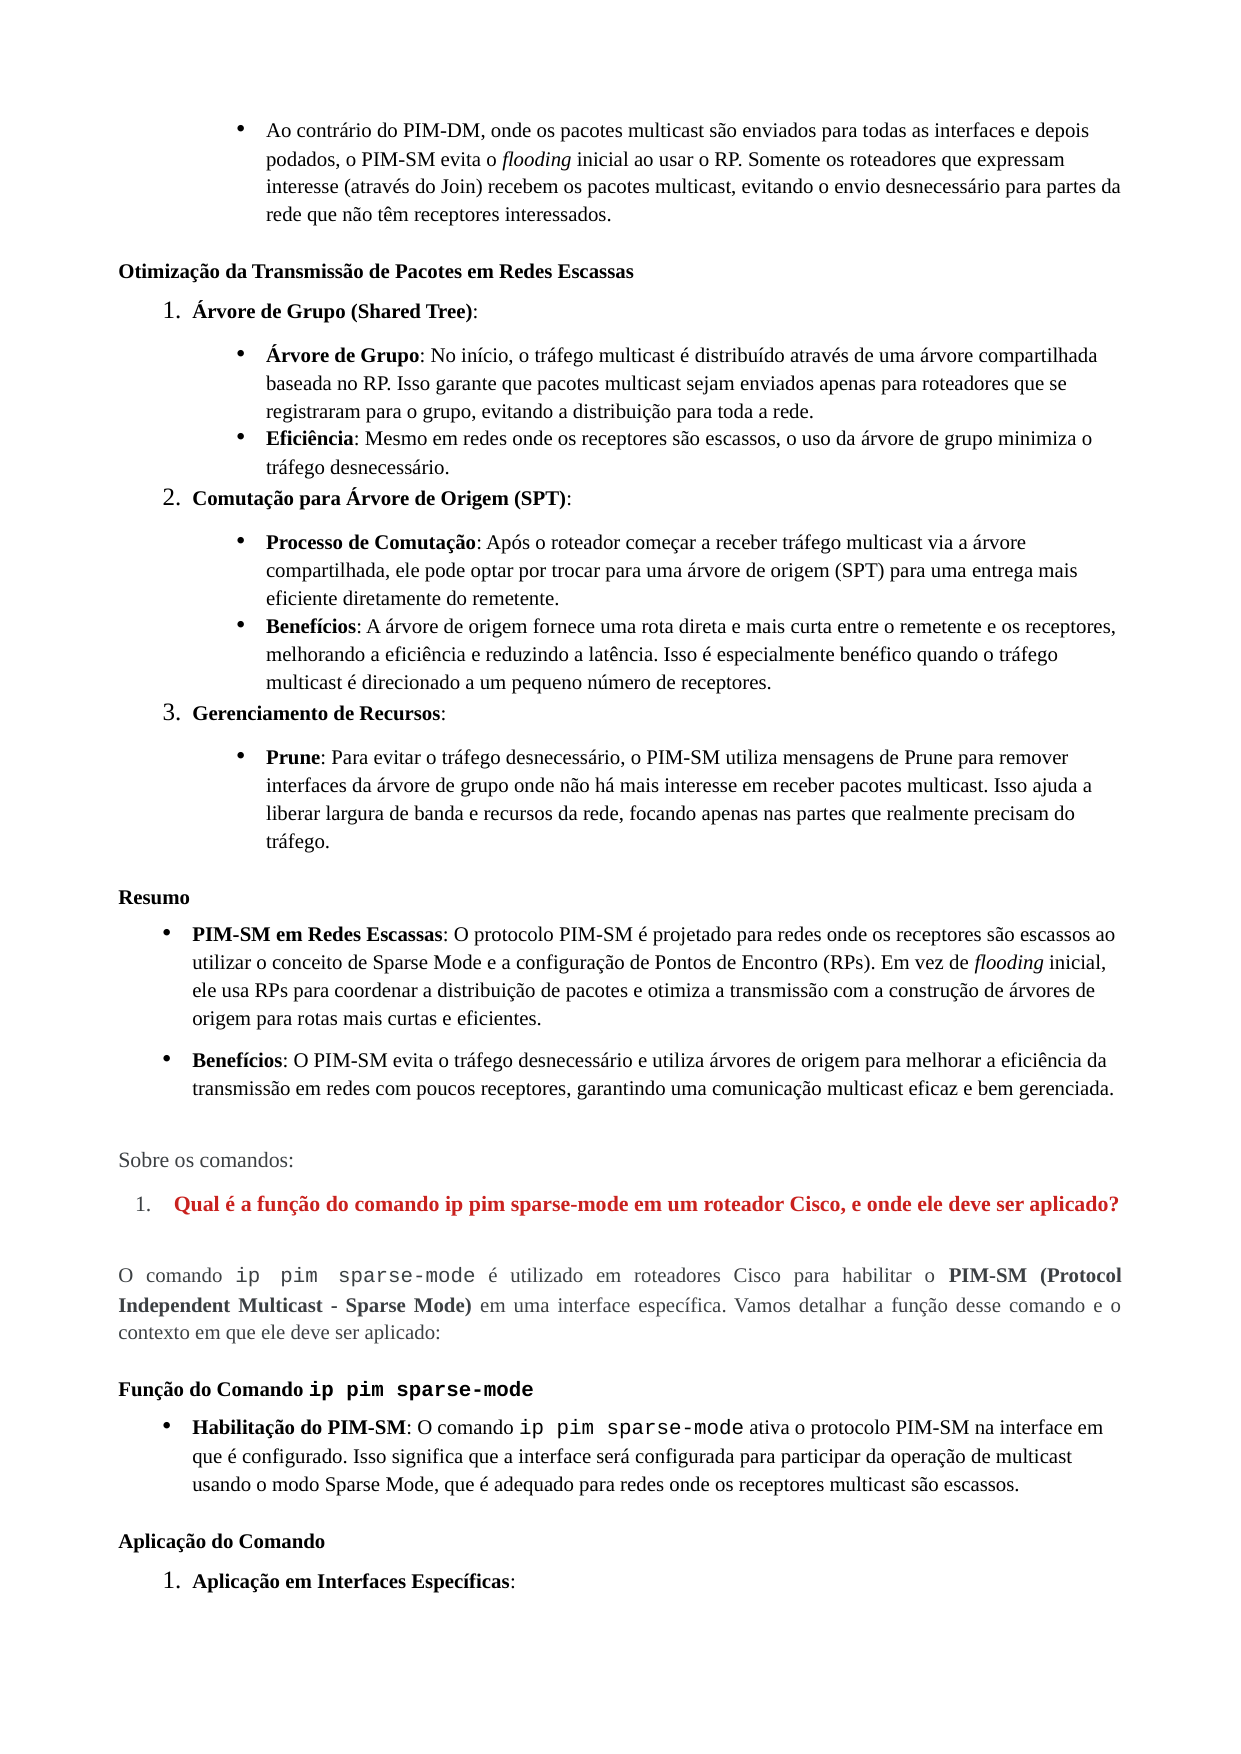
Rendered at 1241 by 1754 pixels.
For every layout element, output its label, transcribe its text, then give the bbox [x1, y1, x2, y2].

subtitle Função do Comando ip pim sparse-mode [118, 1377, 1122, 1403]
list Comutação para Árvore de Origem (SPT): [162, 482, 1122, 511]
list Aplicação em Interfaces Específicas: [162, 1565, 1122, 1594]
text Sobre os comandos: [118, 1118, 1122, 1172]
list Árvore de Grupo (Shared Tree): [162, 295, 1122, 324]
subtitle Resumo [118, 885, 1122, 909]
list Gerenciamento de Recursos: [162, 697, 1122, 726]
list Árvore de Grupo: No início, o tráfego multicast é distribuído através de uma árvore compartilhada baseada no RP. Isso garante que pacotes multicast sejam enviados apenas para roteadores que se registraram para o grupo, evitando a distribuição para toda a rede. [236, 343, 1122, 423]
list PIM-SM em Redes Escassas: O protocolo PIM-SM é projetado para redes onde os receptores são escassos ao utilizar o conceito de Sparse Mode e a configuração de Pontos de Encontro (RPs). Em vez de flooding inicial, ele usa RPs para coordenar a distribuição de pacotes e otimiza a transmissão com a construção de árvores de origem para rotas mais curtas e eficientes. [162, 922, 1122, 1029]
list Habilitação do PIM-SM: O comando ip pim sparse-mode ativa o protocolo PIM-SM na interface em que é configurado. Isso significa que a interface será configurada para participar da operação de multicast usando o modo Sparse Mode, que é adequado para redes onde os receptores multicast são escassos. [162, 1415, 1122, 1496]
list Prune: Para evitar o tráfego desnecessário, o PIM-SM utiliza mensagens de Prune para remover interfaces da árvore de grupo onde não há mais interesse em receber pacotes multicast. Isso ajuda a liberar largura de banda e recursos da rede, focando apenas nas partes que realmente precisam do tráfego. [236, 745, 1122, 853]
text O comando ip pim sparse-mode é utilizado em roteadores Cisco para habilitar o PIM-SM (Protocol Independent Multicast - Sparse Mode) em uma interface específica. Vamos detalhar a função desse comando e o contexto em que ele deve ser aplicado: [118, 1263, 1122, 1344]
list Eficiência: Mesmo em redes onde os receptores são escassos, o uso da árvore de grupo minimiza o tráfego desnecessário. [236, 426, 1122, 479]
subtitle Otimização da Transmissão de Pacotes em Redes Escassas [118, 258, 1122, 283]
list Ao contrário do PIM-DM, onde os pacotes multicast são enviados para todas as interfaces e depois podados, o PIM-SM evita o flooding inicial ao usar o RP. Somente os roteadores que expressam interesse (através do Join) recebem os pacotes multicast, evitando o envio desnecessário para partes da rede que não têm receptores interessados. [236, 118, 1122, 226]
list Benefícios: O PIM-SM evita o tráfego desnecessário e utiliza árvores de origem para melhorar a eficiência da transmissão em redes com poucos receptores, garantindo uma comunicação multicast eficaz e bem gerenciada. [162, 1048, 1122, 1100]
subtitle Aplicação do Comando [118, 1529, 1122, 1553]
list Benefícios: A árvore de origem fornece uma rota direta e mais curta entre o remetente e os receptores, melhorando a eficiência e reduzindo a latência. Isso é especialmente benéfico quando o tráfego multicast é direcionado a um pequeno número de receptores. [236, 614, 1122, 694]
list Processo de Comutação: Após o roteador começar a receber tráfego multicast via a árvore compartilhada, ele pode optar por trocar para uma árvore de origem (SPT) para uma entrega mais eficiente diretamente do remetente. [236, 530, 1122, 610]
text 1. Qual é a função do comando ip pim sparse-mode em um roteador Cisco, e onde ele deve ser aplicado? [118, 1191, 1122, 1245]
